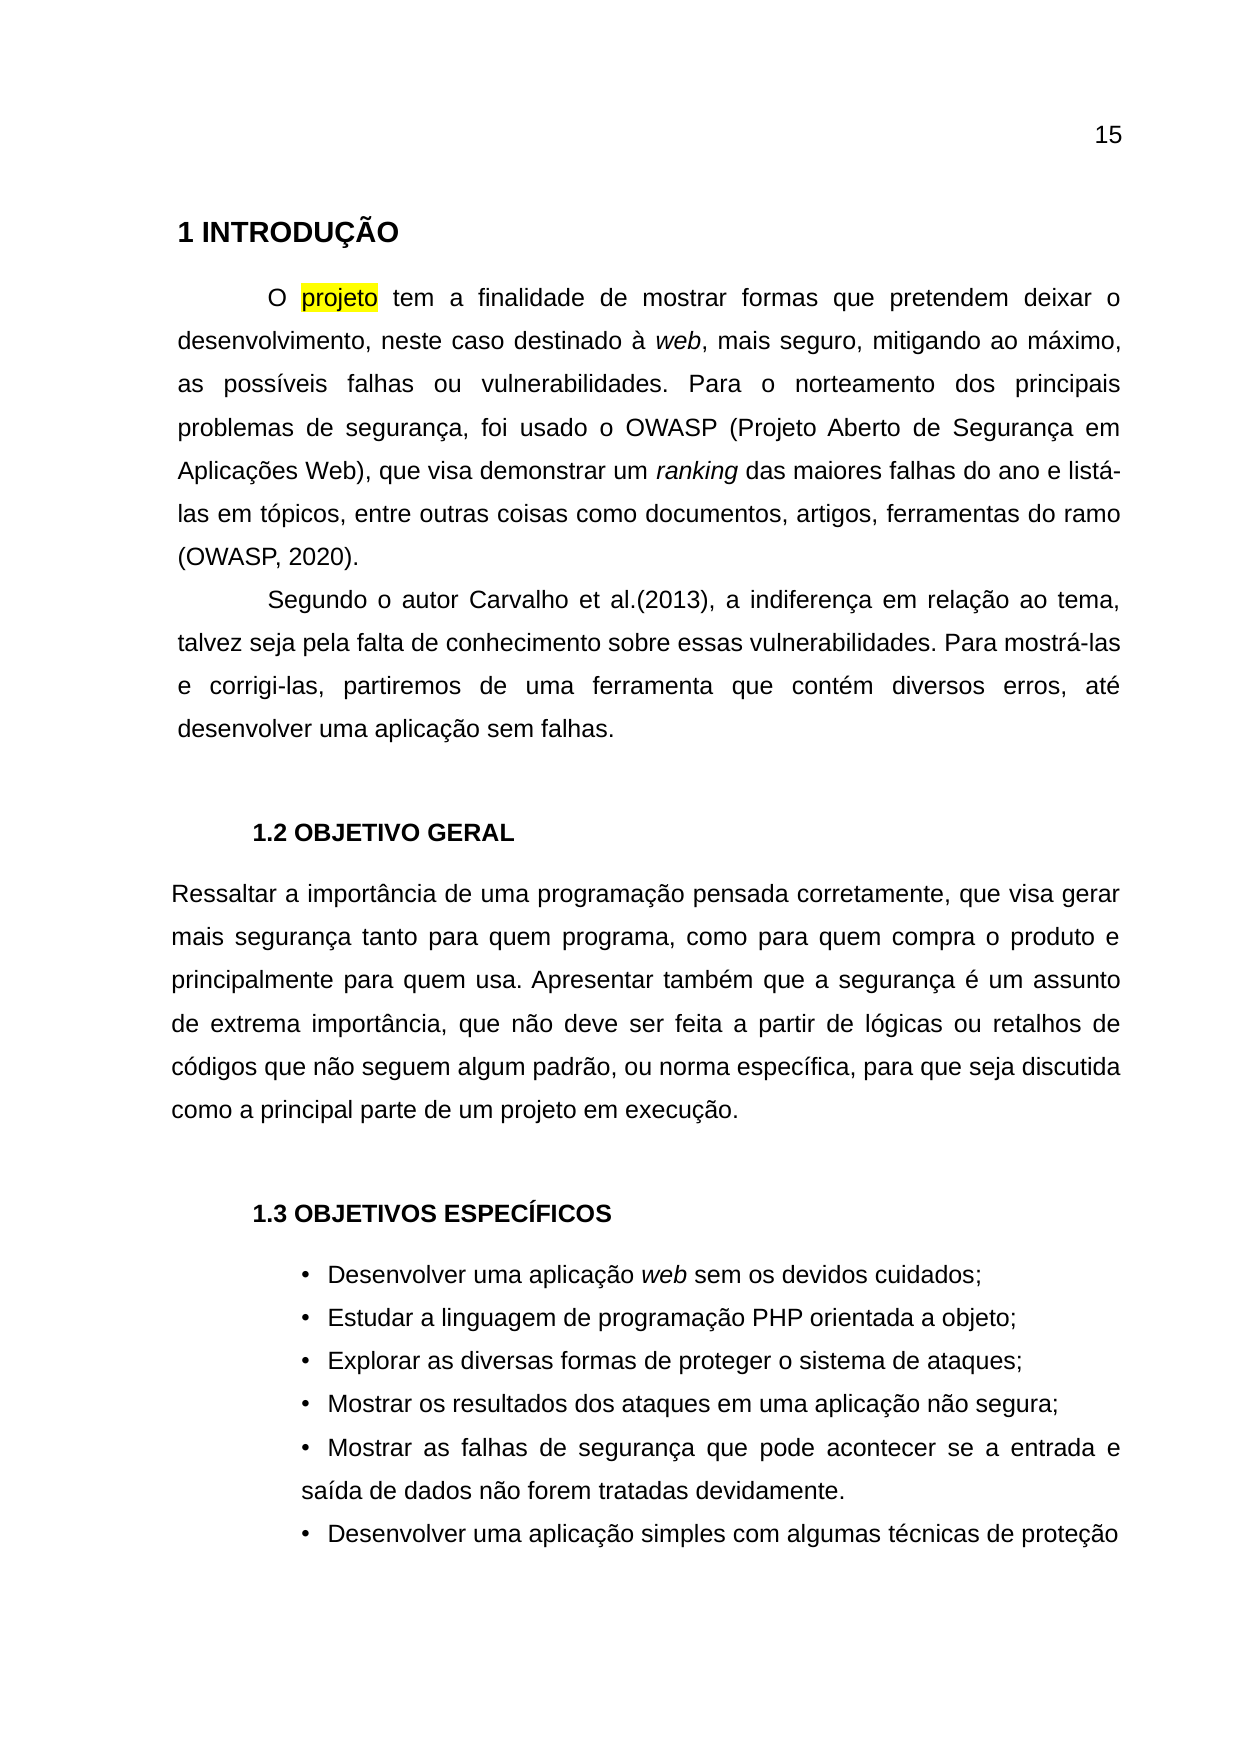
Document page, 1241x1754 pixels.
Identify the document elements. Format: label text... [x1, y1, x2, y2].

text O projeto tem a finalidade de mostrar formas que pretendem deixar o desenvolvimento, neste caso destinado à web, mais seguro, mitigando ao máximo, as possíveis falhas ou vulnerabilidades. Para o norteamento dos principais problemas de segurança, foi usado o OWASP (Projeto Aberto de Segurança em Aplicações Web), que visa demonstrar um ranking das maiores falhas do ano e listá-las em tópicos, entre outras coisas como documentos, artigos, ferramentas do ramo (OWASP, 2020). [177, 283, 1122, 571]
list Mostrar as falhas de segurança que pode acontecer se a entrada e saída de dados não forem tratadas devidamente. [301, 1432, 1122, 1504]
subtitle 1.3 OBJETIVOS ESPECÍFICOS [177, 1199, 1122, 1227]
list Desenvolver uma aplicação web sem os devidos cuidados; [301, 1259, 1122, 1288]
list Estudar a linguagem de programação PHP orientada a objeto; [301, 1303, 1122, 1332]
text Segundo o autor Carvalho et al.(2013), a indiferença em relação ao tema, talvez seja pela falta de conhecimento sobre essas vulnerabilidades. Para mostrá-las e corrigi-las, partiremos de uma ferramenta que contém diversos erros, até desenvolver uma aplicação sem falhas. [177, 585, 1122, 743]
list Mostrar os resultados dos ataques em uma aplicação não segura; [301, 1389, 1122, 1418]
subtitle 1.2 OBJETIVO GERAL [177, 818, 1122, 847]
list Desenvolver uma aplicação simples com algumas técnicas de proteção [301, 1519, 1122, 1548]
subtitle 1 INTRODUÇÃO [177, 215, 1122, 249]
text Ressaltar a importância de uma programação pensada corretamente, que visa gerar mais segurança tanto para quem programa, como para quem compra o produto e principalmente para quem usa. Apresentar também que a segurança é um assunto de extrema importância, que não deve ser feita a partir de lógicas ou retalhos de códigos que não seguem algum padrão, ou norma específica, para que seja discutida como a principal parte de um projeto em execução. [106, 879, 1122, 1123]
list Explorar as diversas formas de proteger o sistema de ataques; [301, 1346, 1122, 1375]
